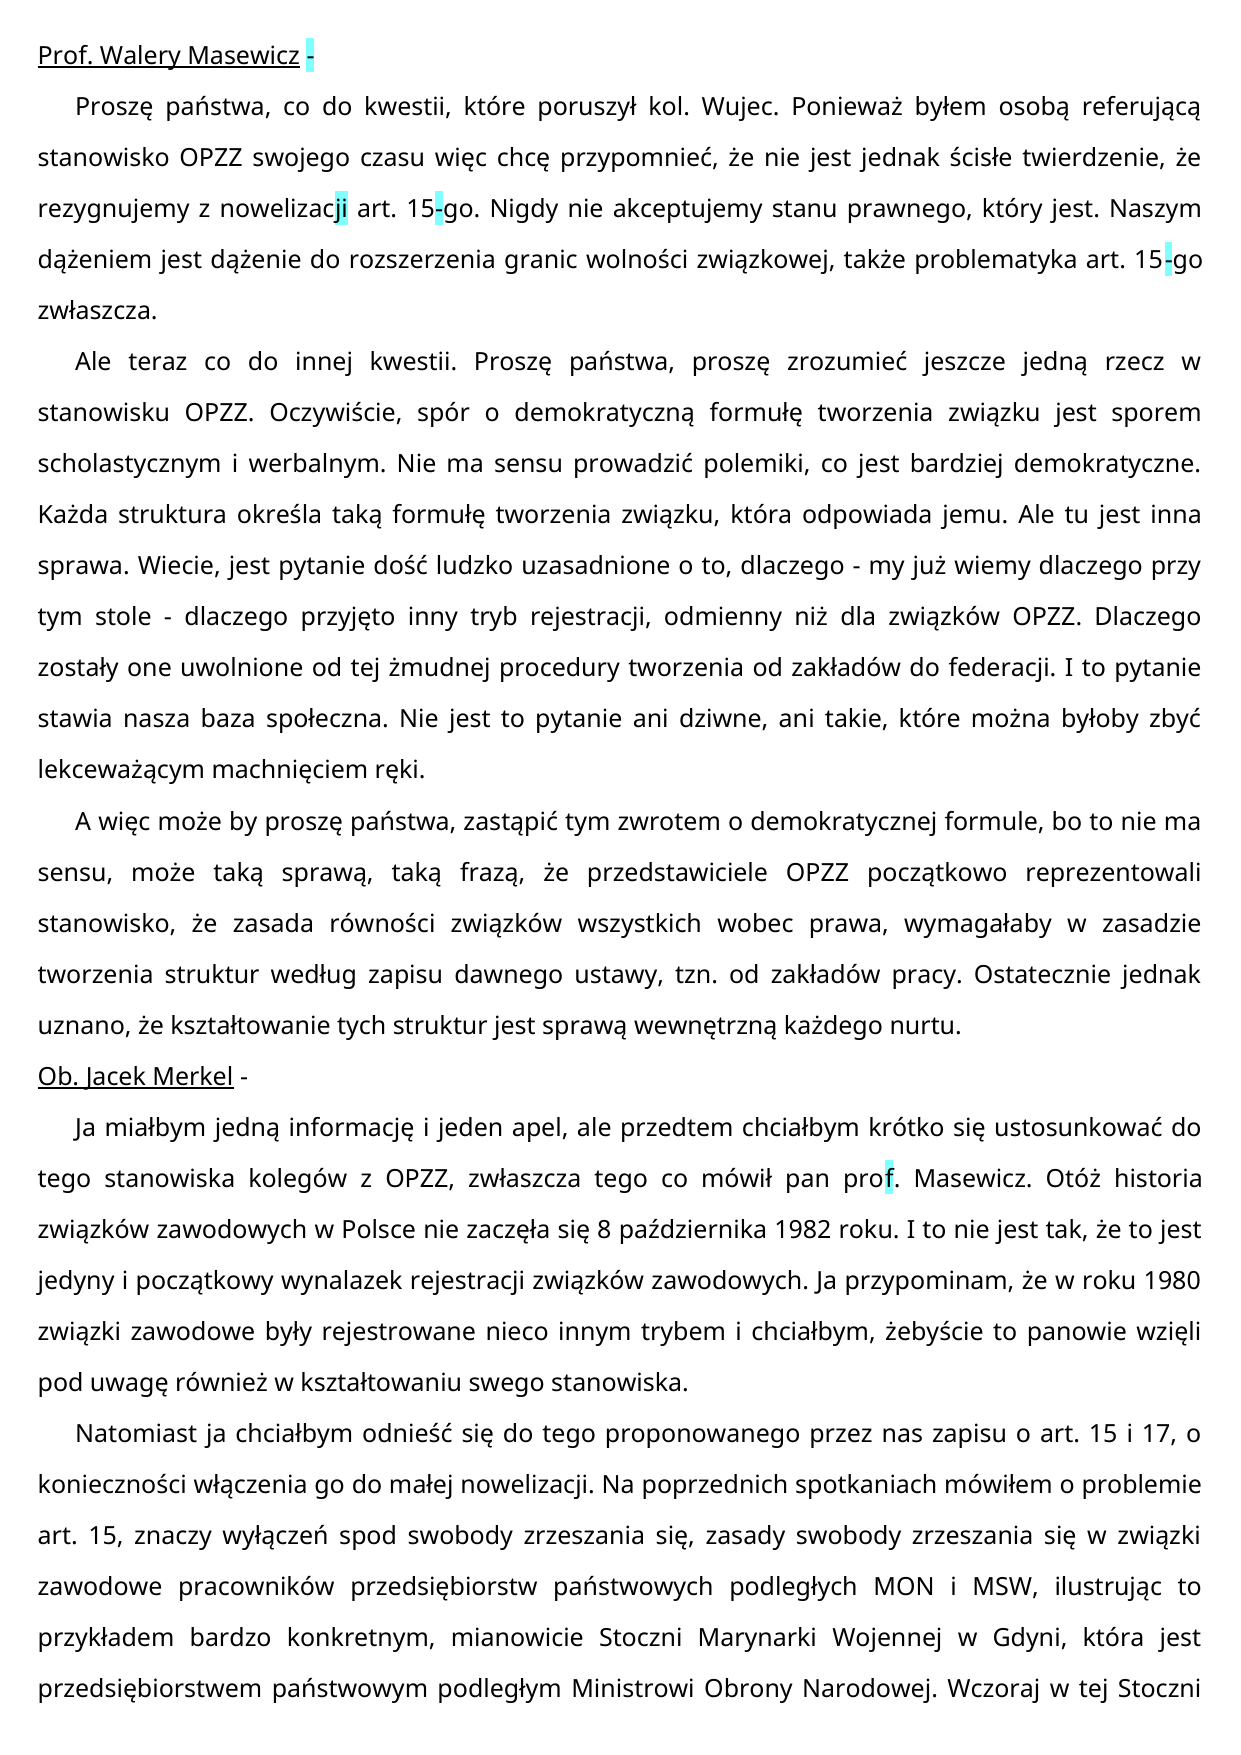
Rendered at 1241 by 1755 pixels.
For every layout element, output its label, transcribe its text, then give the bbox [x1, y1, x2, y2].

text Ale teraz co do innej kwestii. Proszę państwa, proszę zrozumieć jeszcze jedną rzecz w stanowisku OPZZ. Oczywiście, spór o demokratyczną formułę tworzenia związku jest sporem scholastycznym i werbalnym. Nie ma sensu prowadzić polemiki, co jest bardziej demokratyczne. Każda struktura określa taką formułę tworzenia związku, która odpowiada jemu. Ale tu jest inna sprawa. Wiecie, jest pytanie dość ludzko uzasadnione o to, dlaczego - my już wiemy dlaczego przy tym stole - dlaczego przyjęto inny tryb rejestracji, odmienny niż dla związków OPZZ. Dlaczego zostały one uwolnione od tej żmudnej procedury tworzenia od zakładów do federacji. I to pytanie stawia nasza baza społeczna. Nie jest to pytanie ani dziwne, ani takie, które można byłoby zbyć lekceważącym machnięciem ręki. [37, 344, 1203, 786]
text Ob. Jacek Merkel - [37, 1058, 1203, 1092]
text Prof. Walery Masewicz - [37, 37, 1203, 72]
text Natomiast ja chciałbym odnieść się do tego proponowanego przez nas zapisu o art. 15 i 17, o konieczności włączenia go do małej nowelizacji. Na poprzednich spotkaniach mówiłem o problemie art. 15, znaczy wyłączeń spod swobody zrzeszania się, zasady swobody zrzeszania się w związki zawodowe pracowników przedsiębiorstw państwowych podległych MON i MSW, ilustrując to przykładem bardzo konkretnym, mianowicie Stoczni Marynarki Wojennej w Gdyni, która jest przedsiębiorstwem państwowym podległym Ministrowi Obrony Narodowej. Wczoraj w tej Stoczni [37, 1416, 1203, 1705]
text Ja miałbym jedną informację i jeden apel, ale przedtem chciałbym krótko się ustosunkować do tego stanowiska kolegów z OPZZ, zwłaszcza tego co mówił pan prof. Masewicz. Otóż historia związków zawodowych w Polsce nie zaczęła się 8 października 1982 roku. I to nie jest tak, że to jest jedyny i początkowy wynalazek rejestracji związków zawodowych. Ja przypominam, że w roku 1980 związki zawodowe były rejestrowane nieco innym trybem i chciałbym, żebyście to panowie wzięli pod uwagę również w kształtowaniu swego stanowiska. [37, 1109, 1203, 1399]
text A więc może by proszę państwa, zastąpić tym zwrotem o demokratycznej formule, bo to nie ma sensu, może taką sprawą, taką frazą, że przedstawiciele OPZZ początkowo reprezentowali stanowisko, że zasada równości związków wszystkich wobec prawa, wymagałaby w zasadzie tworzenia struktur według zapisu dawnego ustawy, tzn. od zakładów pracy. Ostatecznie jednak uznano, że kształtowanie tych struktur jest sprawą wewnętrzną każdego nurtu. [37, 803, 1203, 1041]
text Proszę państwa, co do kwestii, które poruszył kol. Wujec. Ponieważ byłem osobą referującą stanowisko OPZZ swojego czasu więc chcę przypomnieć, że nie jest jednak ścisłe twierdzenie, że rezygnujemy z nowelizacji art. 15-go. Nigdy nie akceptujemy stanu prawnego, który jest. Naszym dążeniem jest dążenie do rozszerzenia granic wolności związkowej, także problematyka art. 15-go zwłaszcza. [37, 88, 1203, 327]
